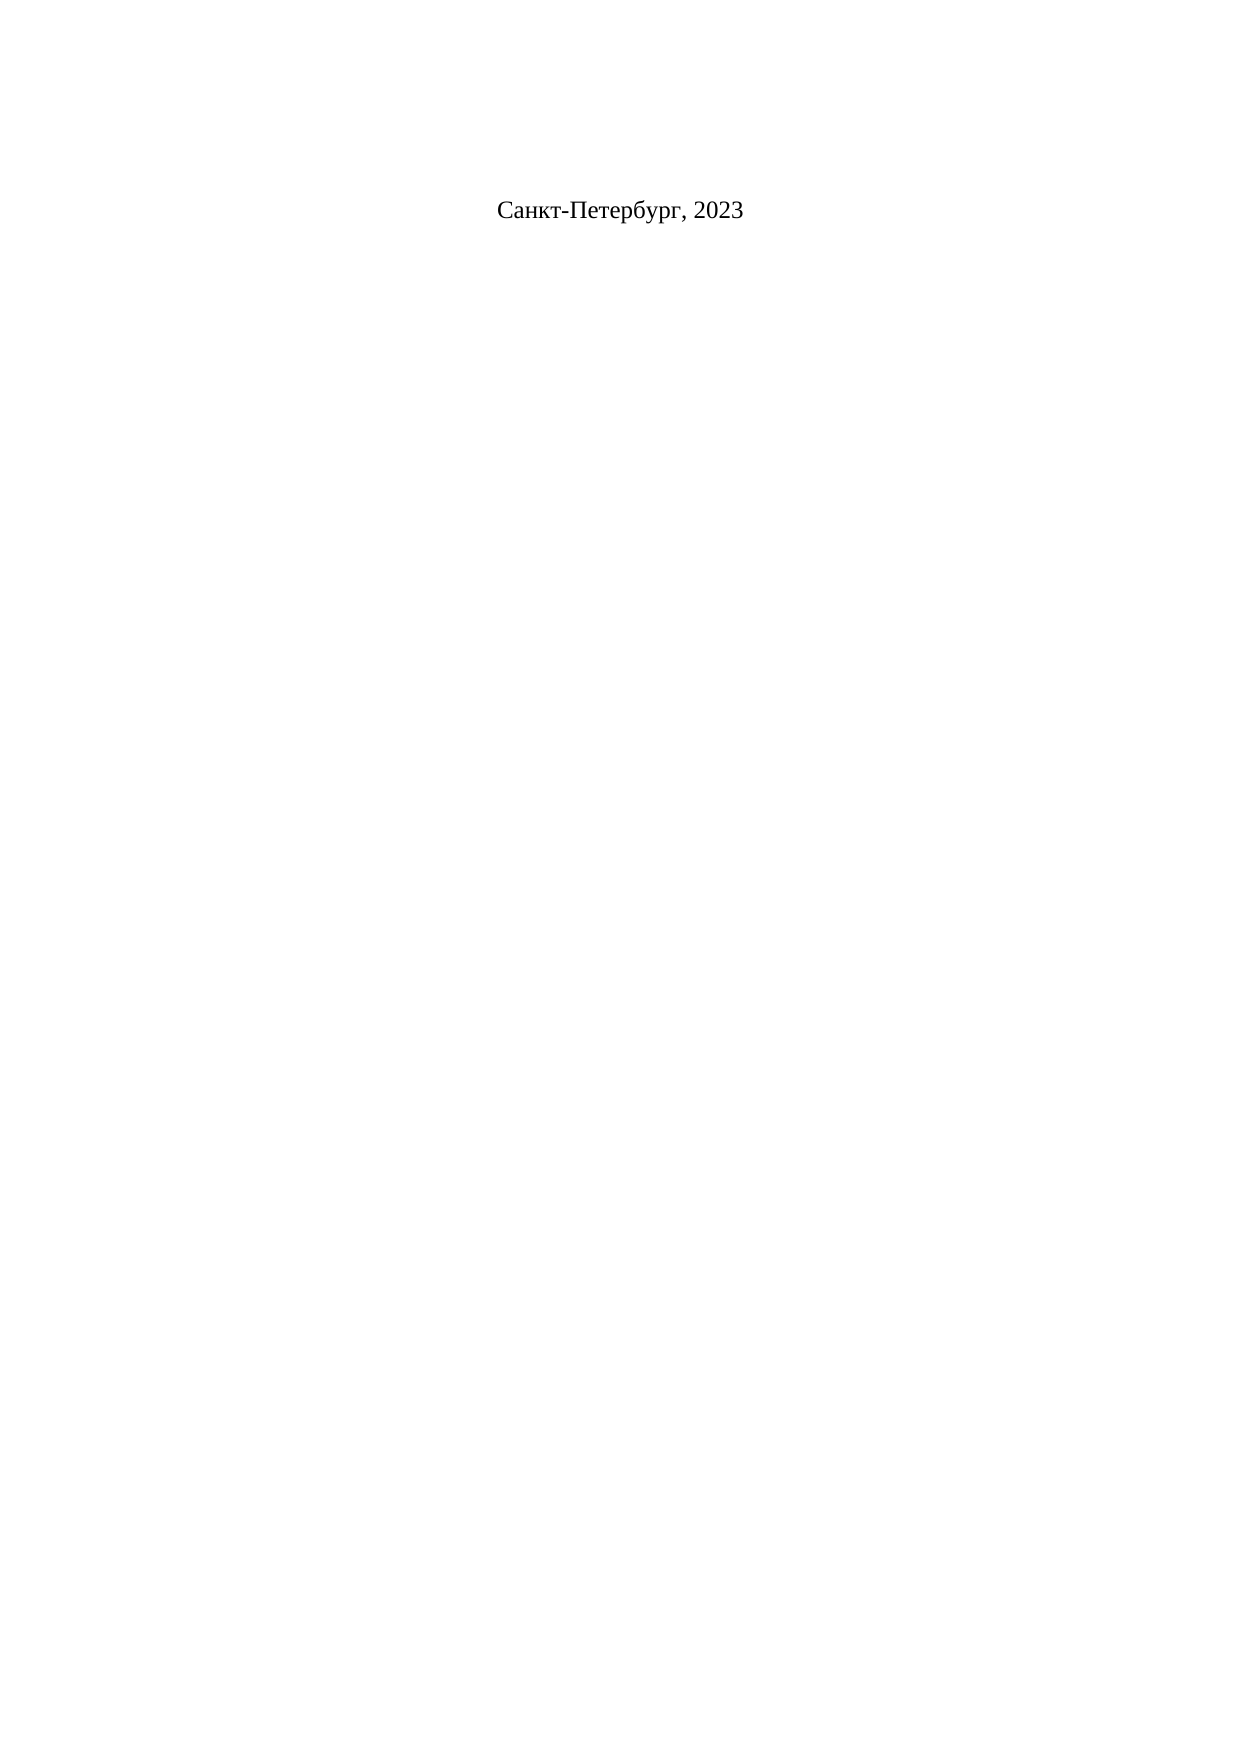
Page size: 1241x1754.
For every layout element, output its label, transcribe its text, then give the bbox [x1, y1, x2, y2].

text Санкт-Петербург, 2023 [118, 195, 1122, 223]
